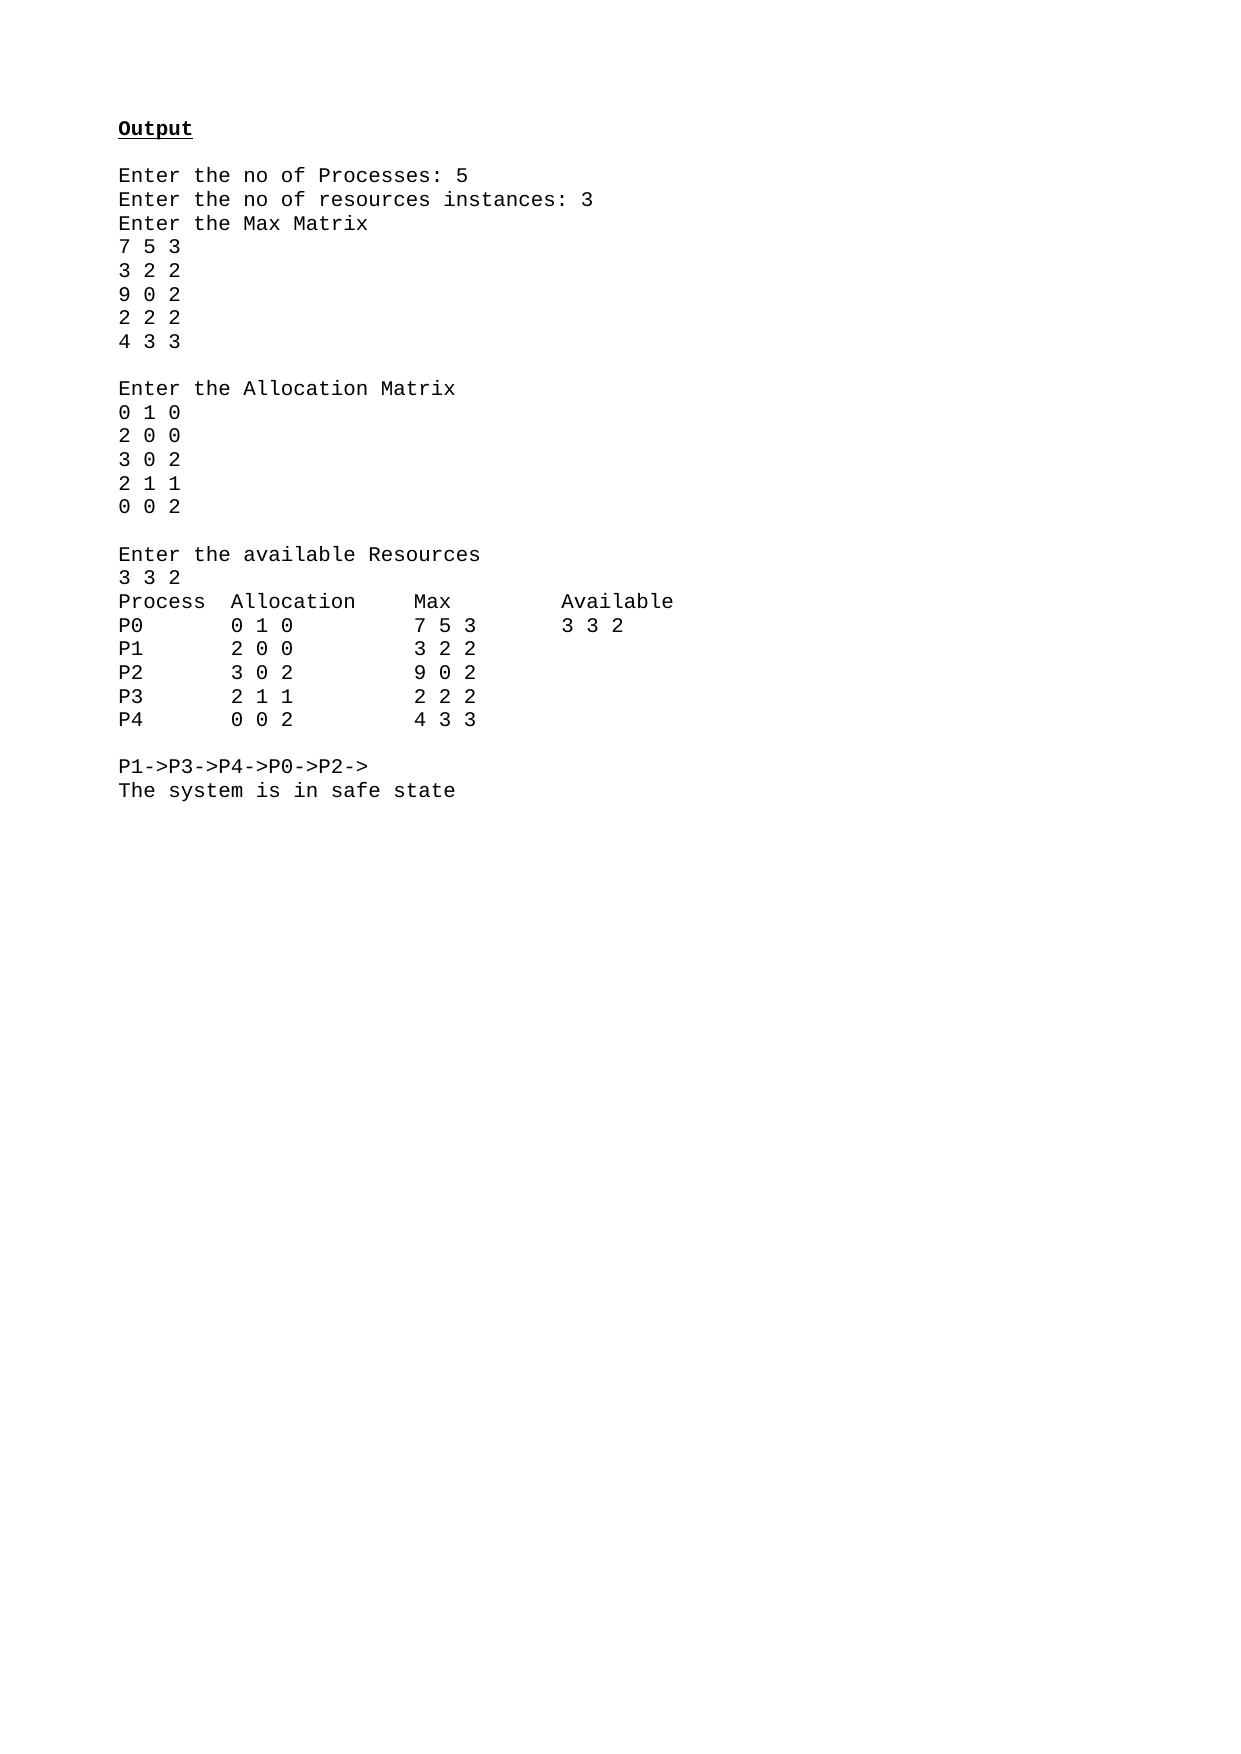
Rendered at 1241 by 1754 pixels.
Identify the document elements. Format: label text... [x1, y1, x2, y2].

text 3 3 2 [118, 567, 1122, 591]
text 2 2 2 [118, 307, 1122, 331]
text 2 1 1 [118, 473, 1122, 496]
text 9 0 2 [118, 284, 1122, 307]
text Enter the available Resources [118, 544, 1122, 567]
text 2 0 0 [118, 426, 1122, 449]
text 0 0 2 [118, 496, 1122, 520]
text P3 2 1 1 2 2 2 [118, 686, 1122, 709]
text Output [118, 118, 1122, 142]
text 3 0 2 [118, 449, 1122, 473]
text P1 2 0 0 3 2 2 [118, 638, 1122, 662]
text P4 0 0 2 4 3 3 [118, 709, 1122, 733]
text 3 2 2 [118, 260, 1122, 284]
text P2 3 0 2 9 0 2 [118, 662, 1122, 686]
text The system is in safe state [118, 780, 1122, 804]
text Enter the no of resources instances: 3 [118, 189, 1122, 213]
text 4 3 3 [118, 331, 1122, 354]
text 7 5 3 [118, 236, 1122, 260]
text Enter the Allocation Matrix [118, 378, 1122, 402]
text 0 1 0 [118, 402, 1122, 426]
text Enter the no of Processes: 5 [118, 165, 1122, 189]
text P0 0 1 0 7 5 3 3 3 2 [118, 615, 1122, 638]
text Enter the Max Matrix [118, 213, 1122, 236]
text Process Allocation Max Available [118, 591, 1122, 615]
text P1->P3->P4->P0->P2-> [118, 757, 1122, 780]
